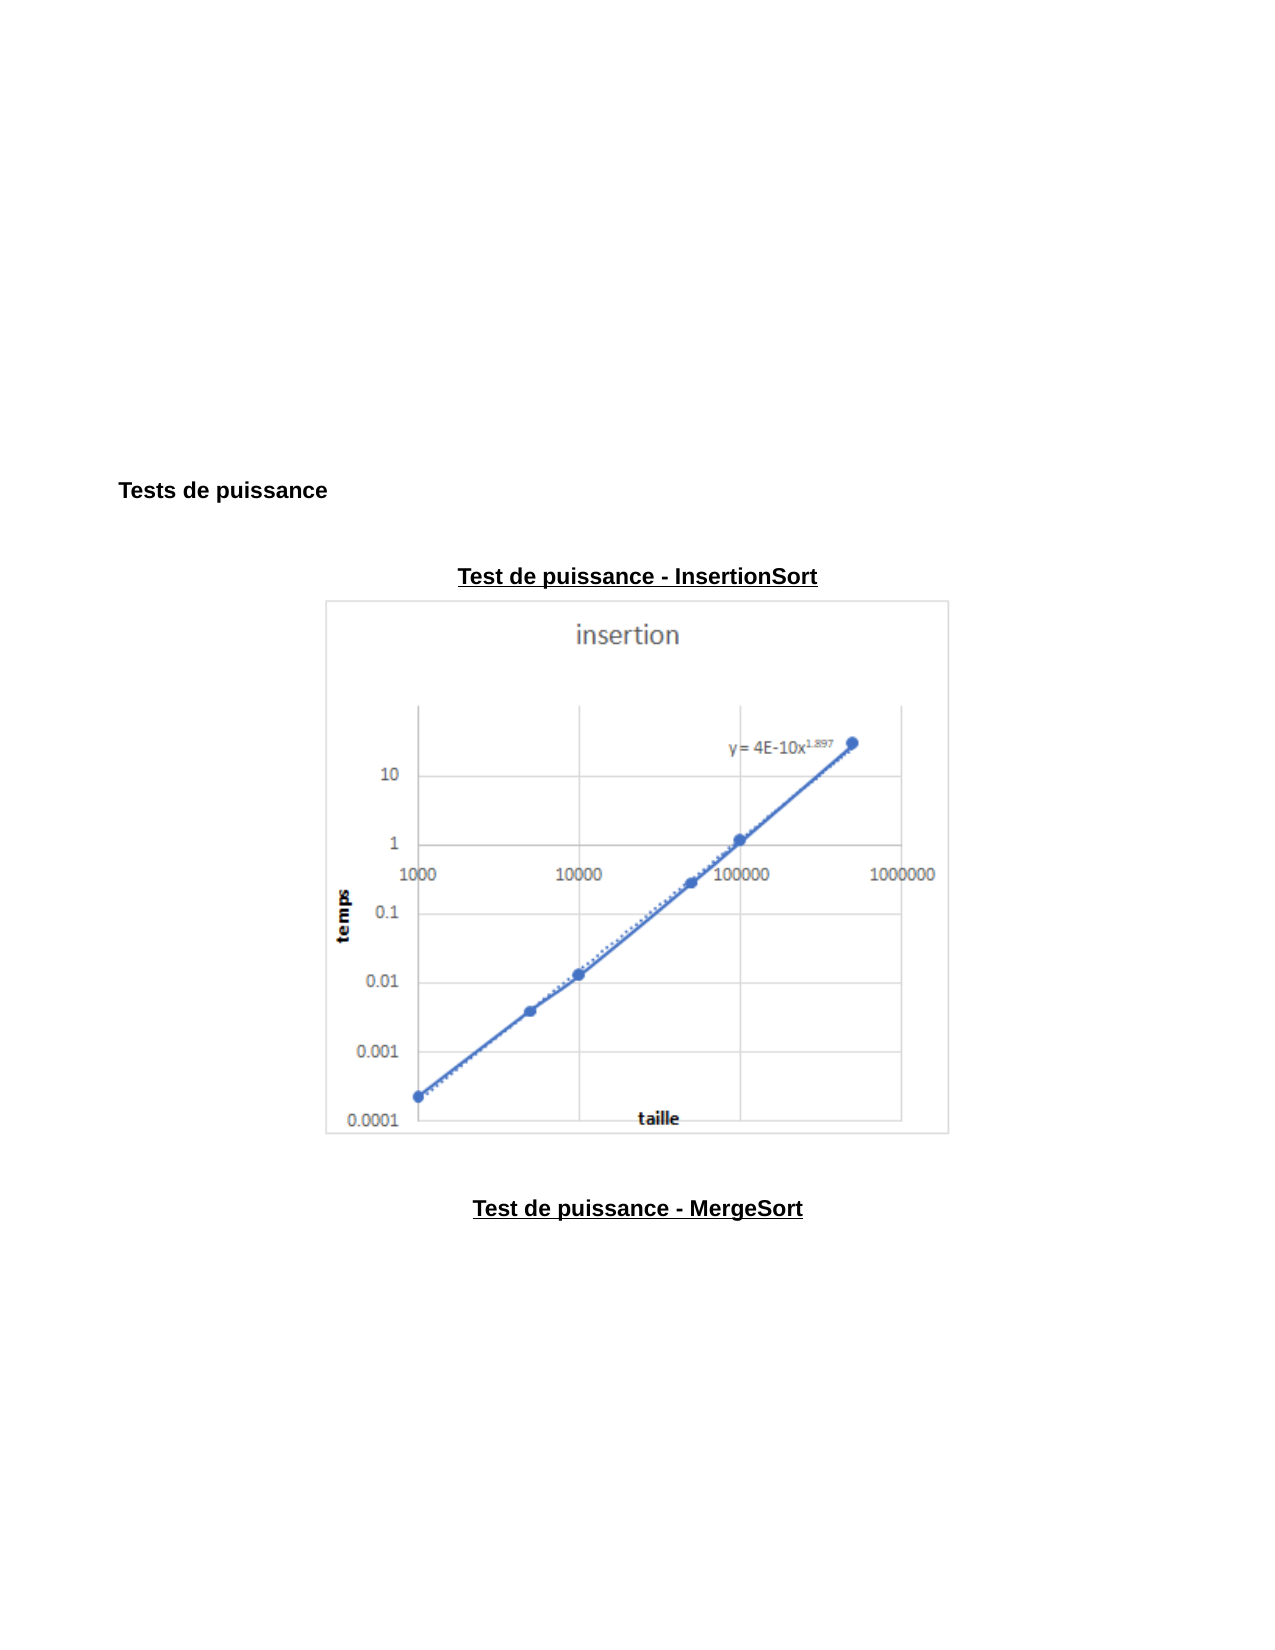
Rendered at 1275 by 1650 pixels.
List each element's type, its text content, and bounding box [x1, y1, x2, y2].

text Test de puissance - InsertionSort [118, 563, 1157, 589]
text Tests de puissance [118, 477, 1157, 504]
picture [324, 599, 951, 1136]
text Test de puissance - MergeSort [118, 1195, 1157, 1221]
